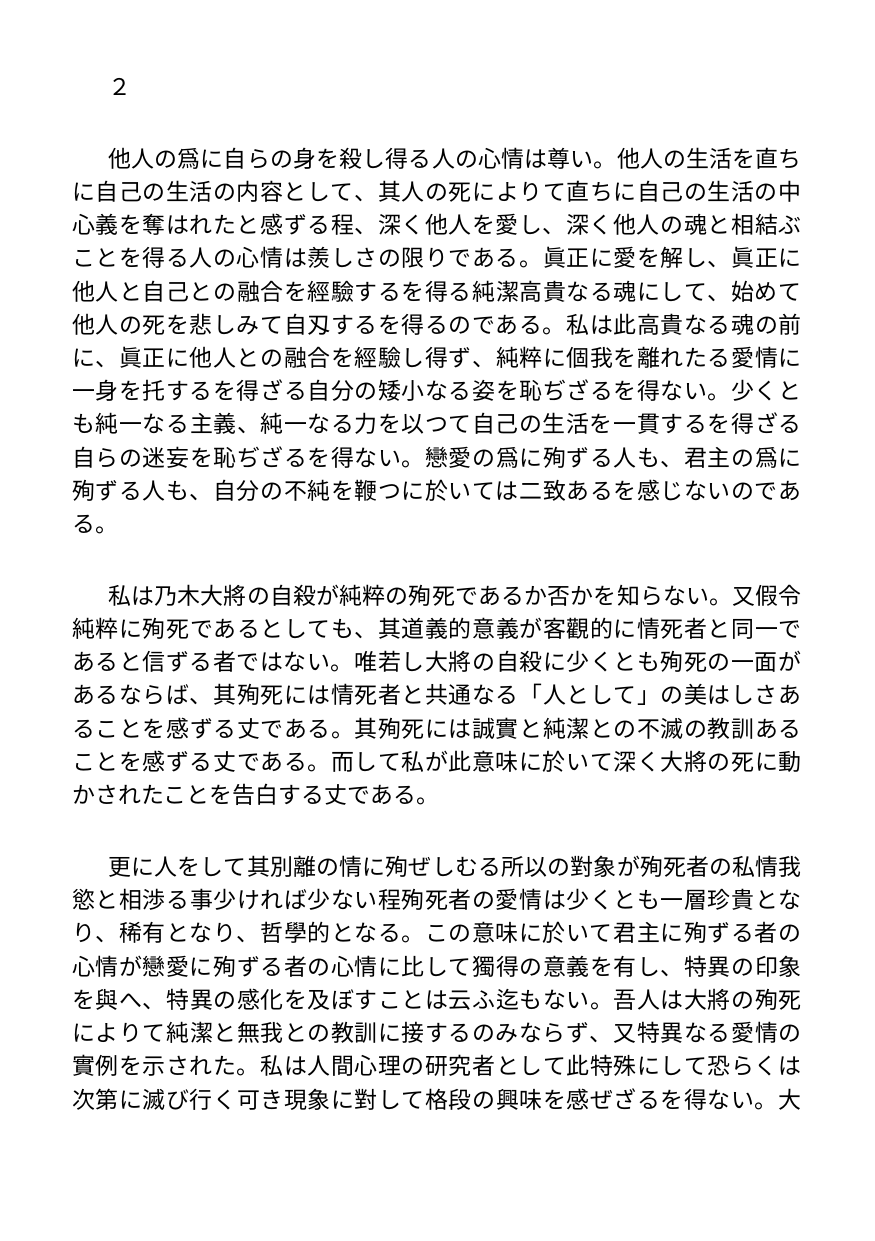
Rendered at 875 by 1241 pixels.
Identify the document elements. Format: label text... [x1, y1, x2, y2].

text 他人の爲に自らの身を殺し得る人の心情は尊い。他人の生活を直ちに自己の生活の内容として、其人の死によりて直ちに自己の生活の中心義を奪はれたと感ずる程、深く他人を愛し、深く他人の魂と相結ぶことを得る人の心情は羨しさの限りである。眞正に愛を解し、眞正に他人と自己との融合を經驗するを得る純潔高貴なる魂にして、始めて他人の死を悲しみて自刄するを得るのである。私は此高貴なる魂の前に、眞正に他人との融合を經驗し得ず、純粹に個我を離れたる愛情に一身を托するを得ざる自分の矮小なる姿を恥ぢざるを得ない。少くとも純一なる主義、純一なる力を以つて自己の生活を一貫するを得ざる自らの迷妄を恥ぢざるを得ない。戀愛の爲に殉ずる人も、君主の爲に殉ずる人も、自分の不純を鞭つに於いては二致あるを感じないのである。 [72, 140, 802, 539]
text 私は乃木大將の自殺が純粹の殉死であるか否かを知らない。又假令純粹に殉死であるとしても、其道義的意義が客觀的に情死者と同一であると信ずる者ではない。唯若し大將の自殺に少くとも殉死の一面があるならば、其殉死には情死者と共通なる「人として」の美はしさあることを感ずる丈である。其殉死には誠實と純潔との不滅の教訓あることを感ずる丈である。而して私が此意味に於いて深く大將の死に動かされたことを告白する丈である。 [72, 578, 802, 810]
text ２ [72, 69, 802, 102]
text 更に人をして其別離の情に殉ぜしむる所以の對象が殉死者の私情我慾と相渉る事少ければ少ない程殉死者の愛情は少くとも一層珍貴となり、稀有となり、哲學的となる。この意味に於いて君主に殉ずる者の心情が戀愛に殉ずる者の心情に比して獨得の意義を有し、特異の印象を與へ、特異の感化を及ぼすことは云ふ迄もない。吾人は大將の殉死によりて純潔と無我との教訓に接するのみならず、又特異なる愛情の實例を示された。私は人間心理の研究者として此特殊にして恐らくは次第に滅び行く可き現象に對して格段の興味を感ぜざるを得ない。大 [72, 849, 802, 1115]
